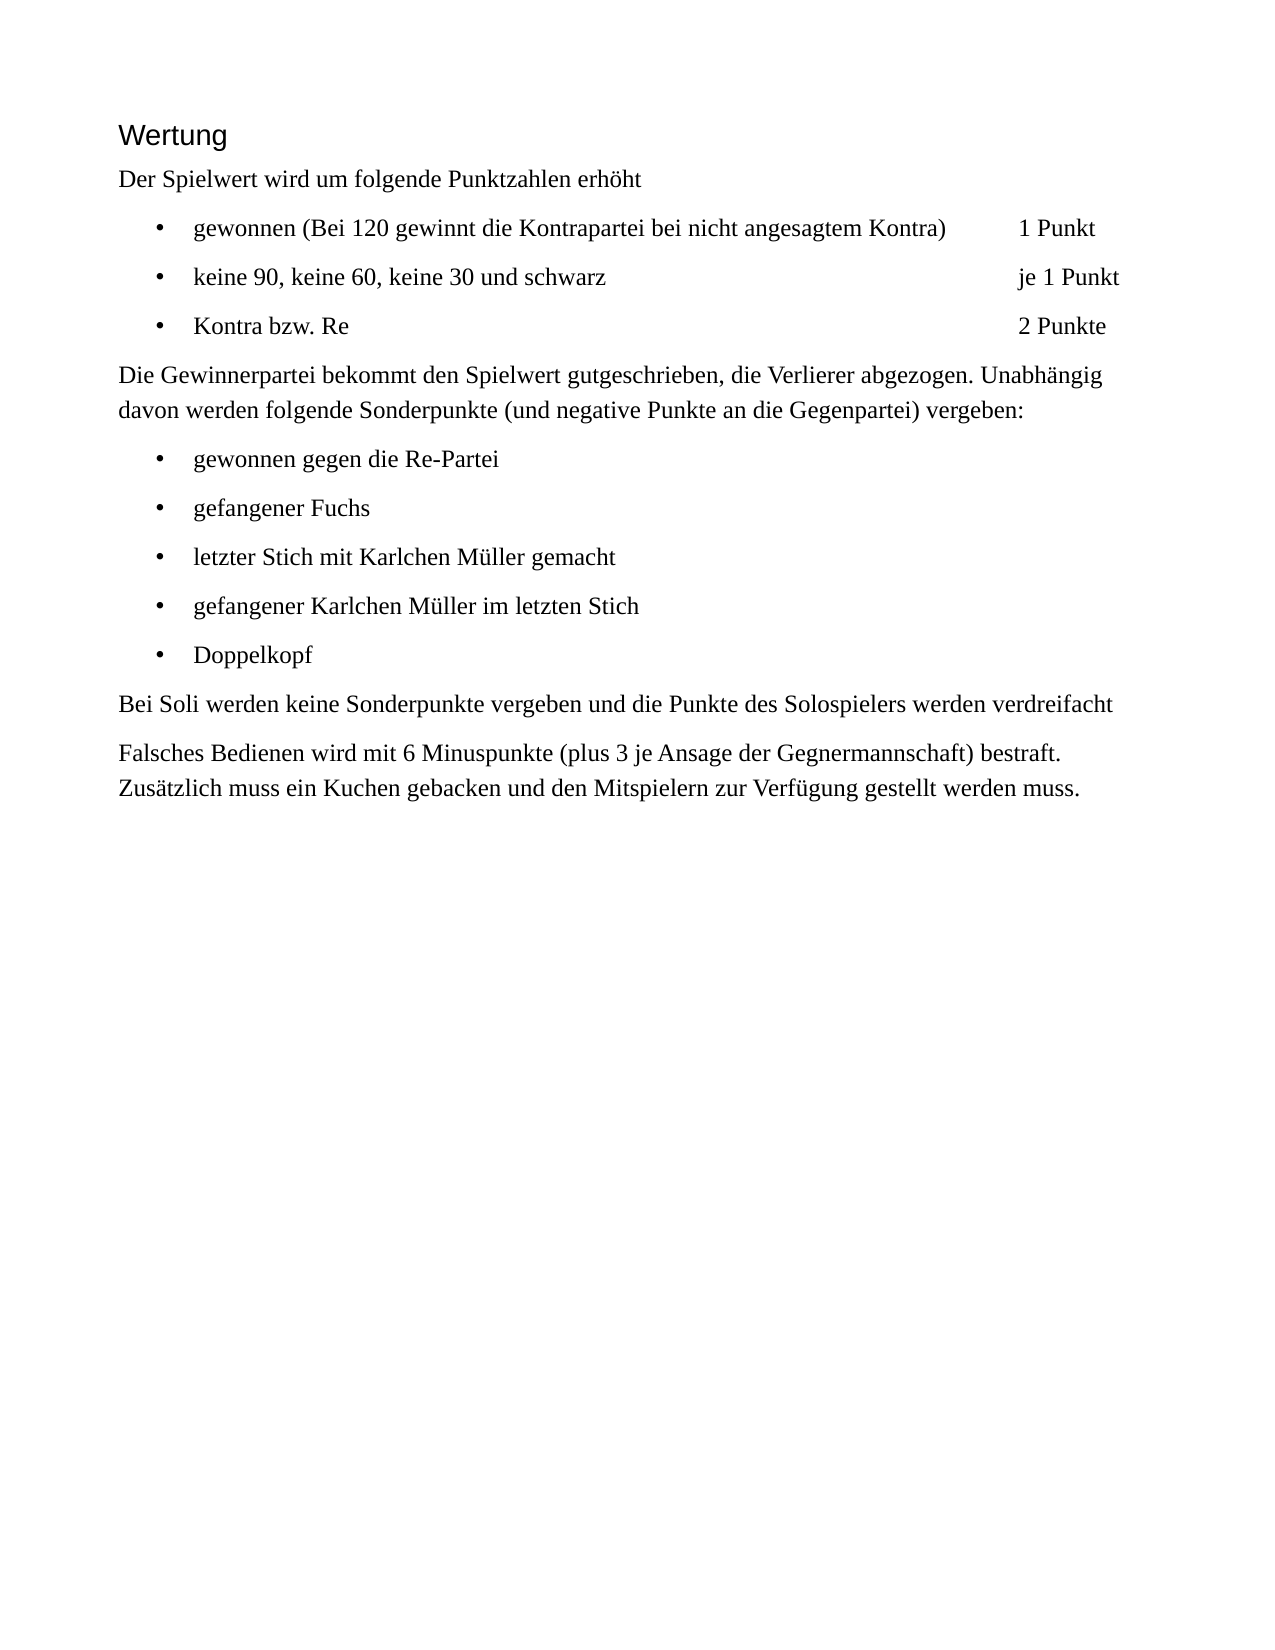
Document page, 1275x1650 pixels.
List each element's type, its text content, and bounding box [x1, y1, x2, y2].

list gefangener Karlchen Müller im letzten Stich [156, 591, 1157, 620]
text Die Gewinnerpartei bekommt den Spielwert gutgeschrieben, die Verlierer abgezogen. Unabhängig davon werden folgende Sonderpunkte (und negative Punkte an die Gegenpartei) vergeben: [118, 360, 1157, 424]
list Kontra bzw. Re 2 Punkte [156, 311, 1157, 340]
text Bei Soli werden keine Sonderpunkte vergeben und die Punkte des Solospielers werden verdreifacht [118, 689, 1157, 718]
list Doppelkopf [156, 640, 1157, 669]
text Falsches Bedienen wird mit 6 Minuspunkte (plus 3 je Ansage der Gegnermannschaft) bestraft. Zusätzlich muss ein Kuchen gebacken und den Mitspielern zur Verfügung gestellt werden muss. [118, 738, 1157, 802]
list letzter Stich mit Karlchen Müller gemacht [156, 542, 1157, 571]
list keine 90, keine 60, keine 30 und schwarz je 1 Punkt [156, 262, 1157, 291]
text Der Spielwert wird um folgende Punktzahlen erhöht [118, 164, 1157, 193]
list gewonnen (Bei 120 gewinnt die Kontrapartei bei nicht angesagtem Kontra) 1 Punkt [156, 213, 1157, 242]
list gefangener Fuchs [156, 493, 1157, 522]
subtitle Wertung [118, 118, 1157, 152]
list gewonnen gegen die Re-Partei [156, 444, 1157, 473]
